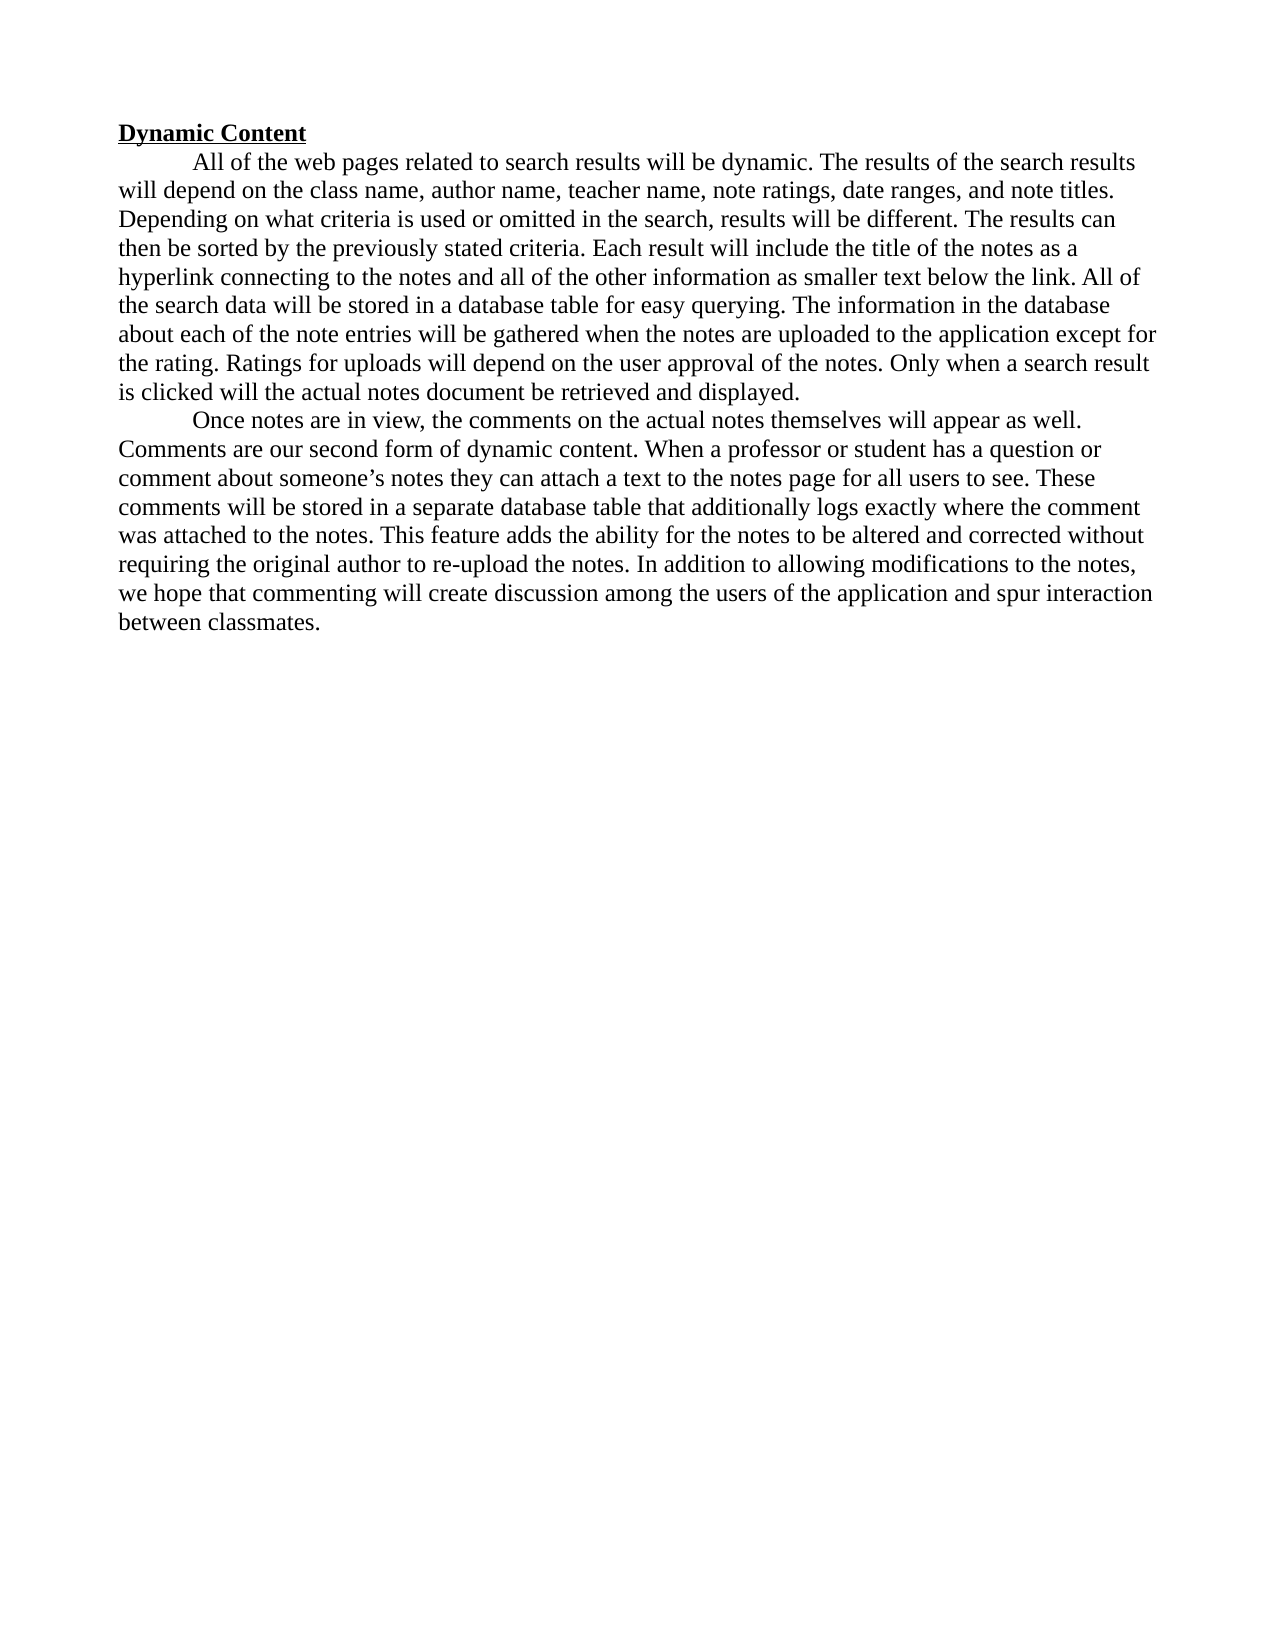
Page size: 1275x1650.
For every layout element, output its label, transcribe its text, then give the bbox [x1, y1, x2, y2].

text Once notes are in view, the comments on the actual notes themselves will appear as well. Comments are our second form of dynamic content. When a professor or student has a question or comment about someone’s notes they can attach a text to the notes page for all users to see. These comments will be stored in a separate database table that additionally logs exactly where the comment was attached to the notes. This feature adds the ability for the notes to be altered and corrected without requiring the original author to re-upload the notes. In addition to allowing modifications to the notes, we hope that commenting will create discussion among the users of the application and spur interaction between classmates. [118, 406, 1157, 636]
text All of the web pages related to search results will be dynamic. The results of the search results will depend on the class name, author name, teacher name, note ratings, date ranges, and note titles. Depending on what criteria is used or omitted in the search, results will be different. The results can then be sorted by the previously stated criteria. Each result will include the title of the notes as a hyperlink connecting to the notes and all of the other information as smaller text below the link. All of the search data will be stored in a database table for easy querying. The information in the database about each of the note entries will be gathered when the notes are uploaded to the application except for the rating. Ratings for uploads will depend on the user approval of the notes. Only when a search result is clicked will the actual notes document be retrieved and displayed. [118, 147, 1157, 406]
text Dynamic Content [118, 118, 1157, 147]
